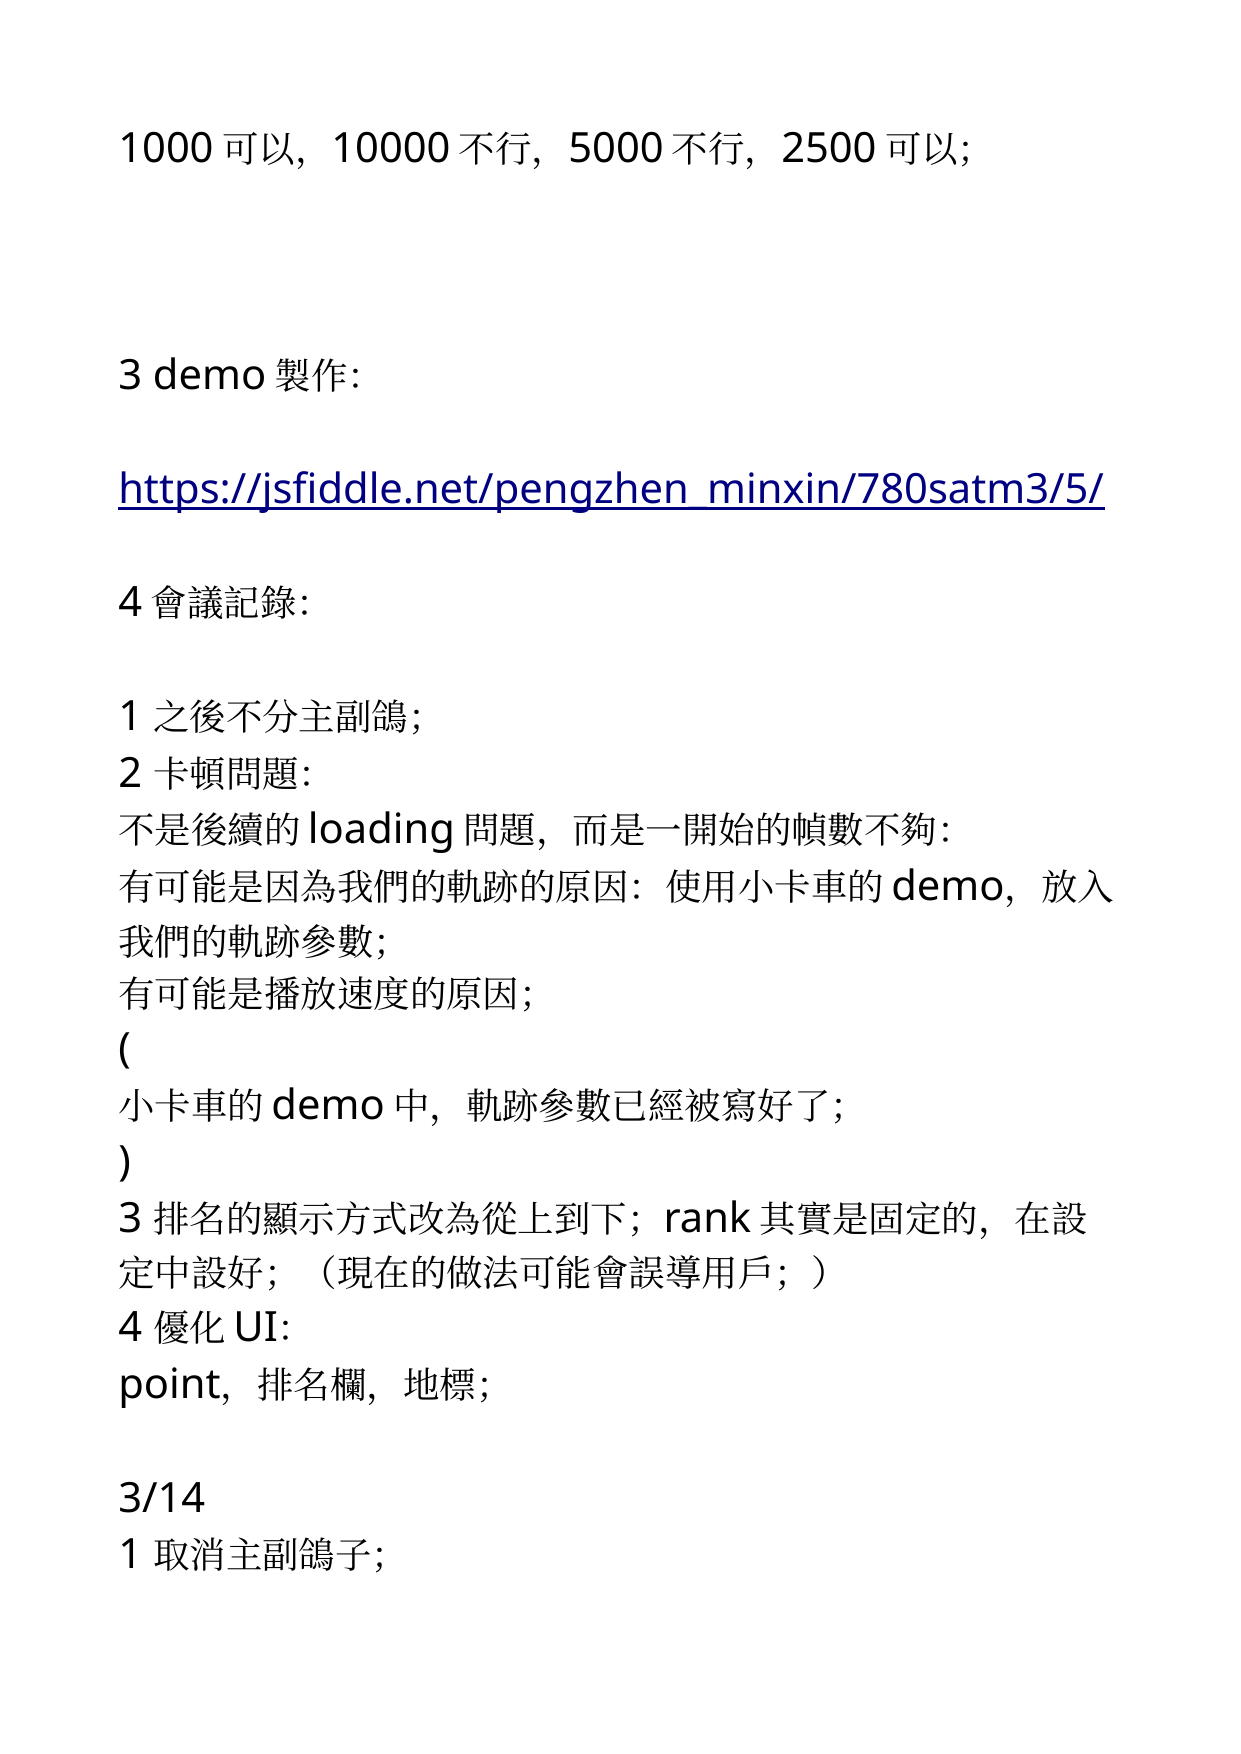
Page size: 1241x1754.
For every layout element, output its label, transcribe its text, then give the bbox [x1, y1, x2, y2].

text 有可能是播放速度的原因； [118, 965, 1122, 1018]
text 4 優化UI： [118, 1297, 1122, 1354]
text 1 取消主副鴿子； [118, 1524, 1122, 1581]
text 2 卡頓問題： [118, 743, 1122, 799]
text 不是後續的loading問題，而是一開始的幀數不夠： [118, 799, 1122, 856]
text ) [118, 1131, 1122, 1188]
text 3 demo製作： [118, 345, 1122, 402]
text 4會議記錄： [118, 572, 1122, 629]
text 3 排名的顯示方式改為從上到下；rank其實是固定的，在設定中設好；（現在的做法可能會誤導用戶；） [118, 1188, 1122, 1297]
text 1000可以，10000不行，5000不行，2500可以； [118, 118, 1122, 175]
text 3/14 [118, 1467, 1122, 1524]
text ( [118, 1018, 1122, 1074]
text https://jsfiddle.net/pengzhen_minxin/780satm3/5/ [118, 459, 1122, 516]
text 小卡車的demo中，軌跡參數已經被寫好了； [118, 1074, 1122, 1131]
text 有可能是因為我們的軌跡的原因：使用小卡車的demo，放入我們的軌跡參數； [118, 856, 1122, 965]
text point，排名欄，地標； [118, 1354, 1122, 1411]
text 1 之後不分主副鴿； [118, 686, 1122, 743]
